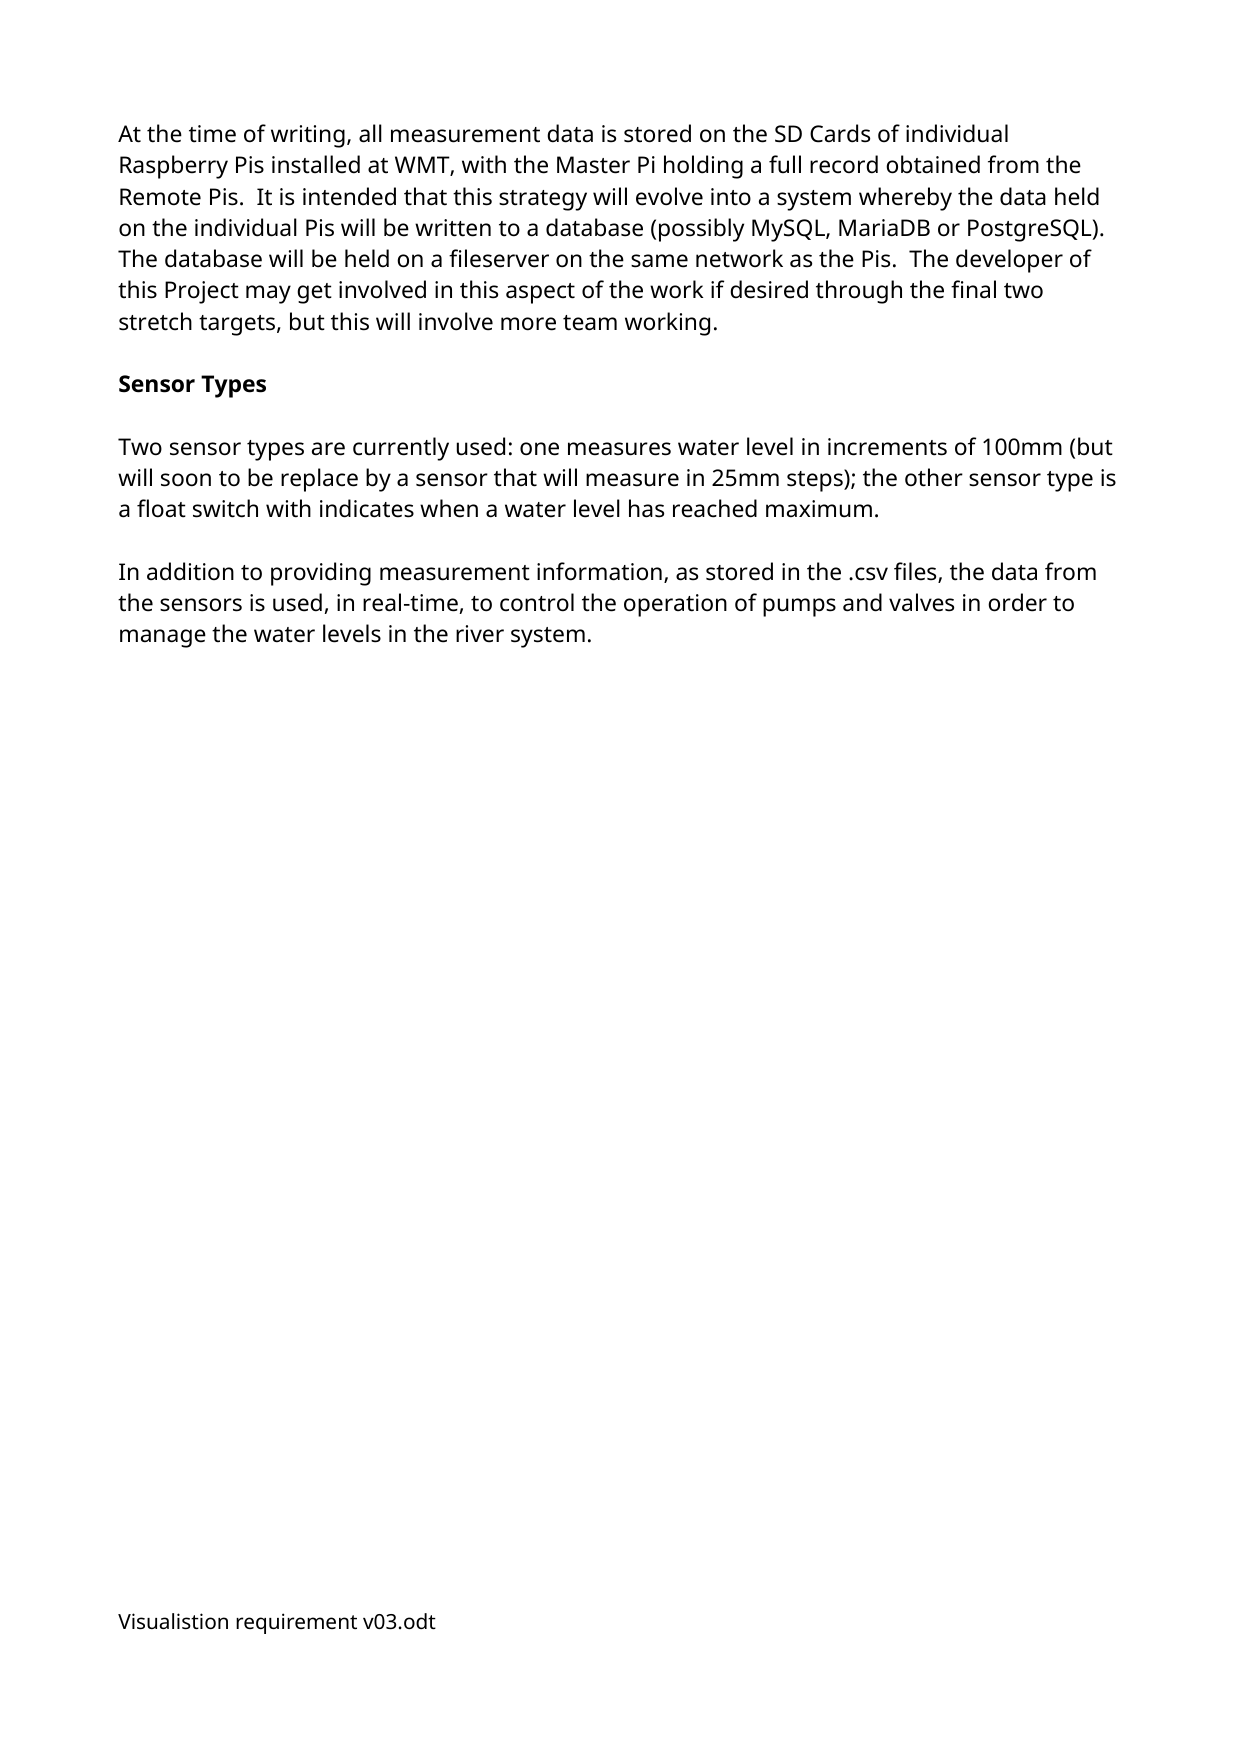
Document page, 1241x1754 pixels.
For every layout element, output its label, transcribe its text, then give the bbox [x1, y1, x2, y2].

list At the time of writing, all measurement data is stored on the SD Cards of individual Raspberry Pis installed at WMT, with the Master Pi holding a full record obtained from the Remote Pis. It is intended that this strategy will evolve into a system whereby the data held on the individual Pis will be written to a database (possibly MySQL, MariaDB or PostgreSQL). The database will be held on a fileserver on the same network as the Pis. The developer of this Project may get involved in this aspect of the work if desired through the final two stretch targets, but this will involve more team working. [118, 118, 1122, 337]
text In addition to providing measurement information, as stored in the .csv files, the data from the sensors is used, in real-time, to control the operation of pumps and valves in order to manage the water levels in the river system. [118, 556, 1122, 649]
text Two sensor types are currently used: one measures water level in increments of 100mm (but will soon to be replace by a sensor that will measure in 25mm steps); the other sensor type is a float switch with indicates when a water level has reached maximum. [118, 431, 1122, 524]
text Sensor Types [118, 368, 1122, 399]
